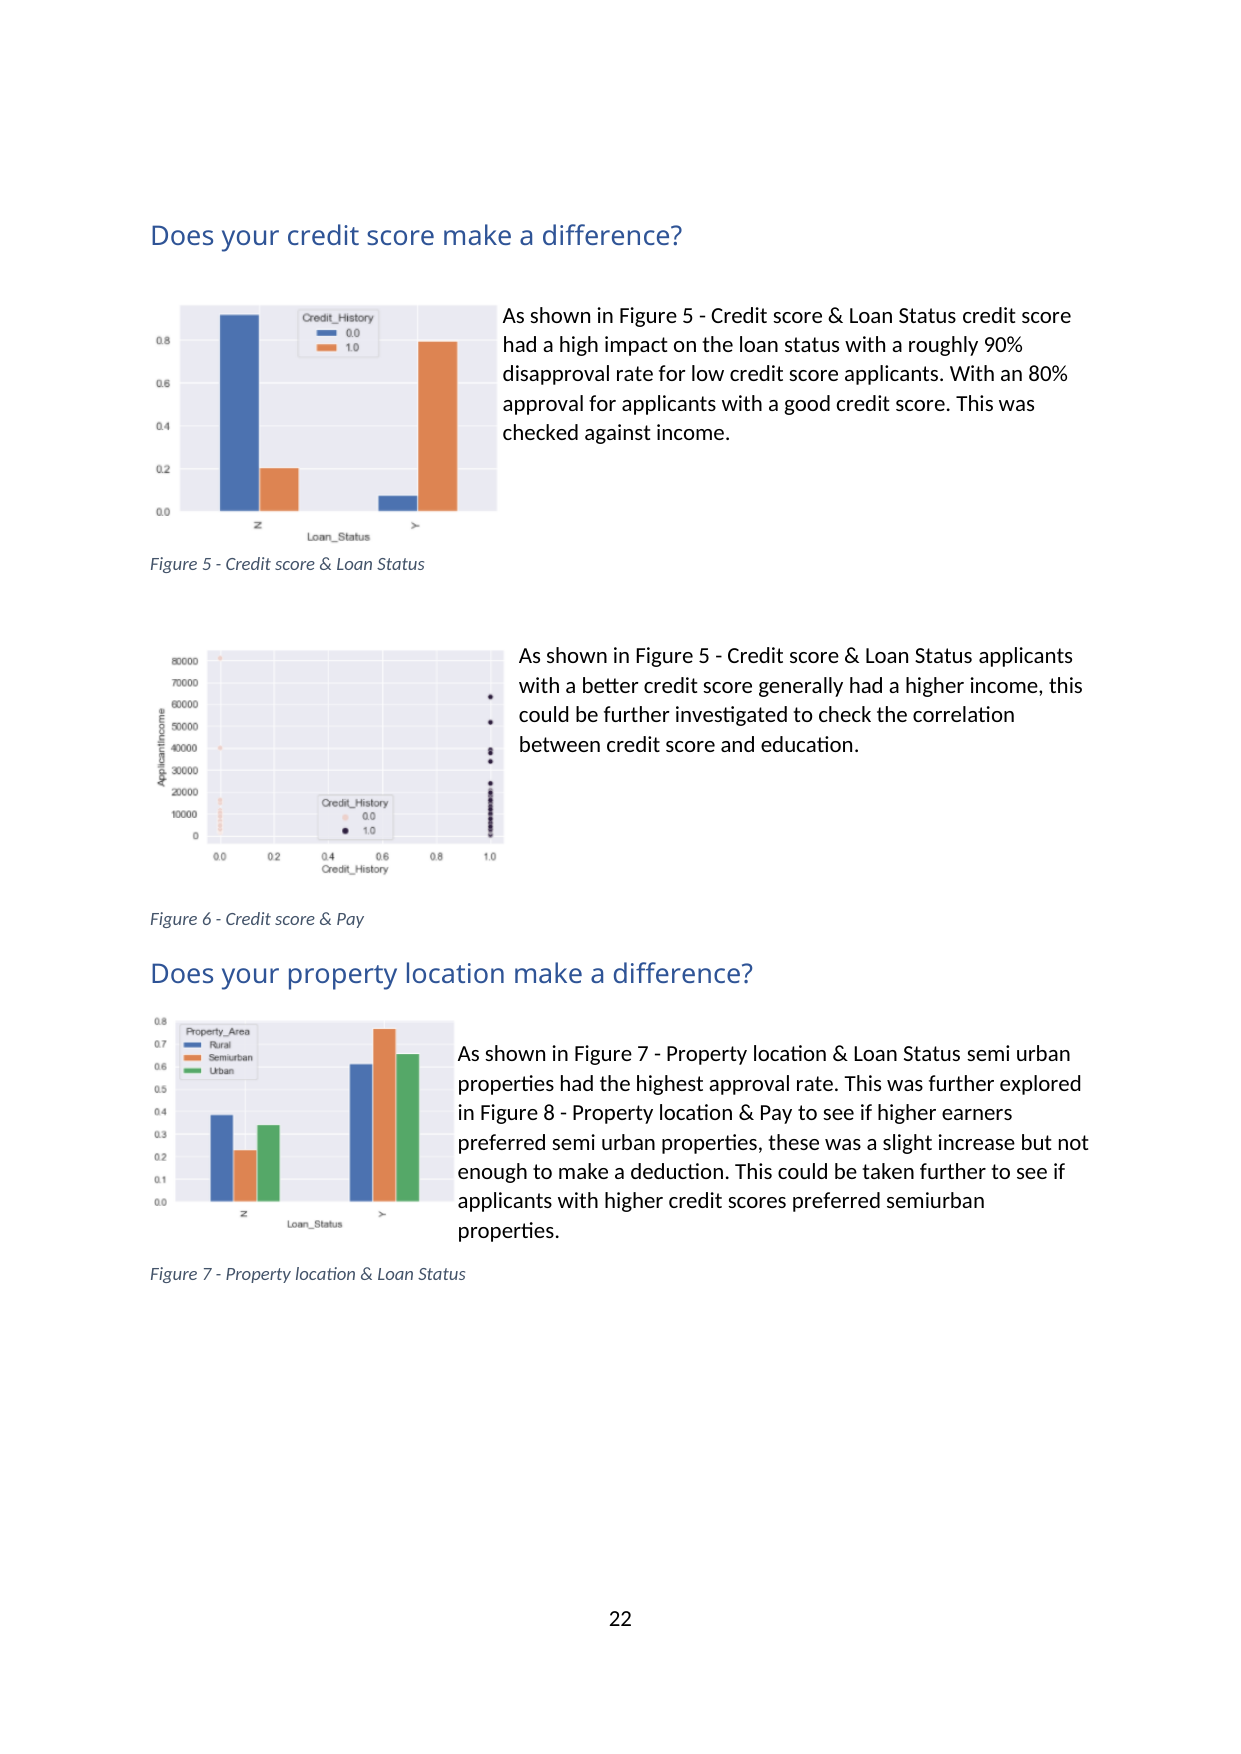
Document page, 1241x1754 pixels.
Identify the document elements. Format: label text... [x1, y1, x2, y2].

text As shown in Figure 5 - Credit score & Loan Status applicants with a better credit score generally had a higher income, this could be further investigated to check the correlation between credit score and education. [519, 642, 1090, 758]
text As shown in Figure 5 - Credit score & Loan Status credit score had a high impact on the loan status with a roughly 90% disapproval rate for low credit score applicants. With an 80% approval for applicants with a good credit score. This was checked against income. [503, 301, 1090, 446]
subtitle Does your property location make a difference? [150, 955, 1090, 992]
text Figure 7 - Property location & Loan Status [150, 1262, 1090, 1285]
text Figure 6 - Credit score & Pay [150, 907, 1090, 930]
text Figure 5 - Credit score & Loan Status [150, 552, 1090, 575]
text As shown in Figure 7 - Property location & Loan Status semi urban properties had the highest approval rate. This was further explored in Figure 8 - Property location & Pay to see if higher earners preferred semi urban properties, these was a slight increase but not enough to make a deduction. This could be taken further to see if applicants with higher credit scores preferred semiurban properties. [150, 1039, 1090, 1244]
subtitle Does your credit score make a difference? [150, 216, 1090, 253]
